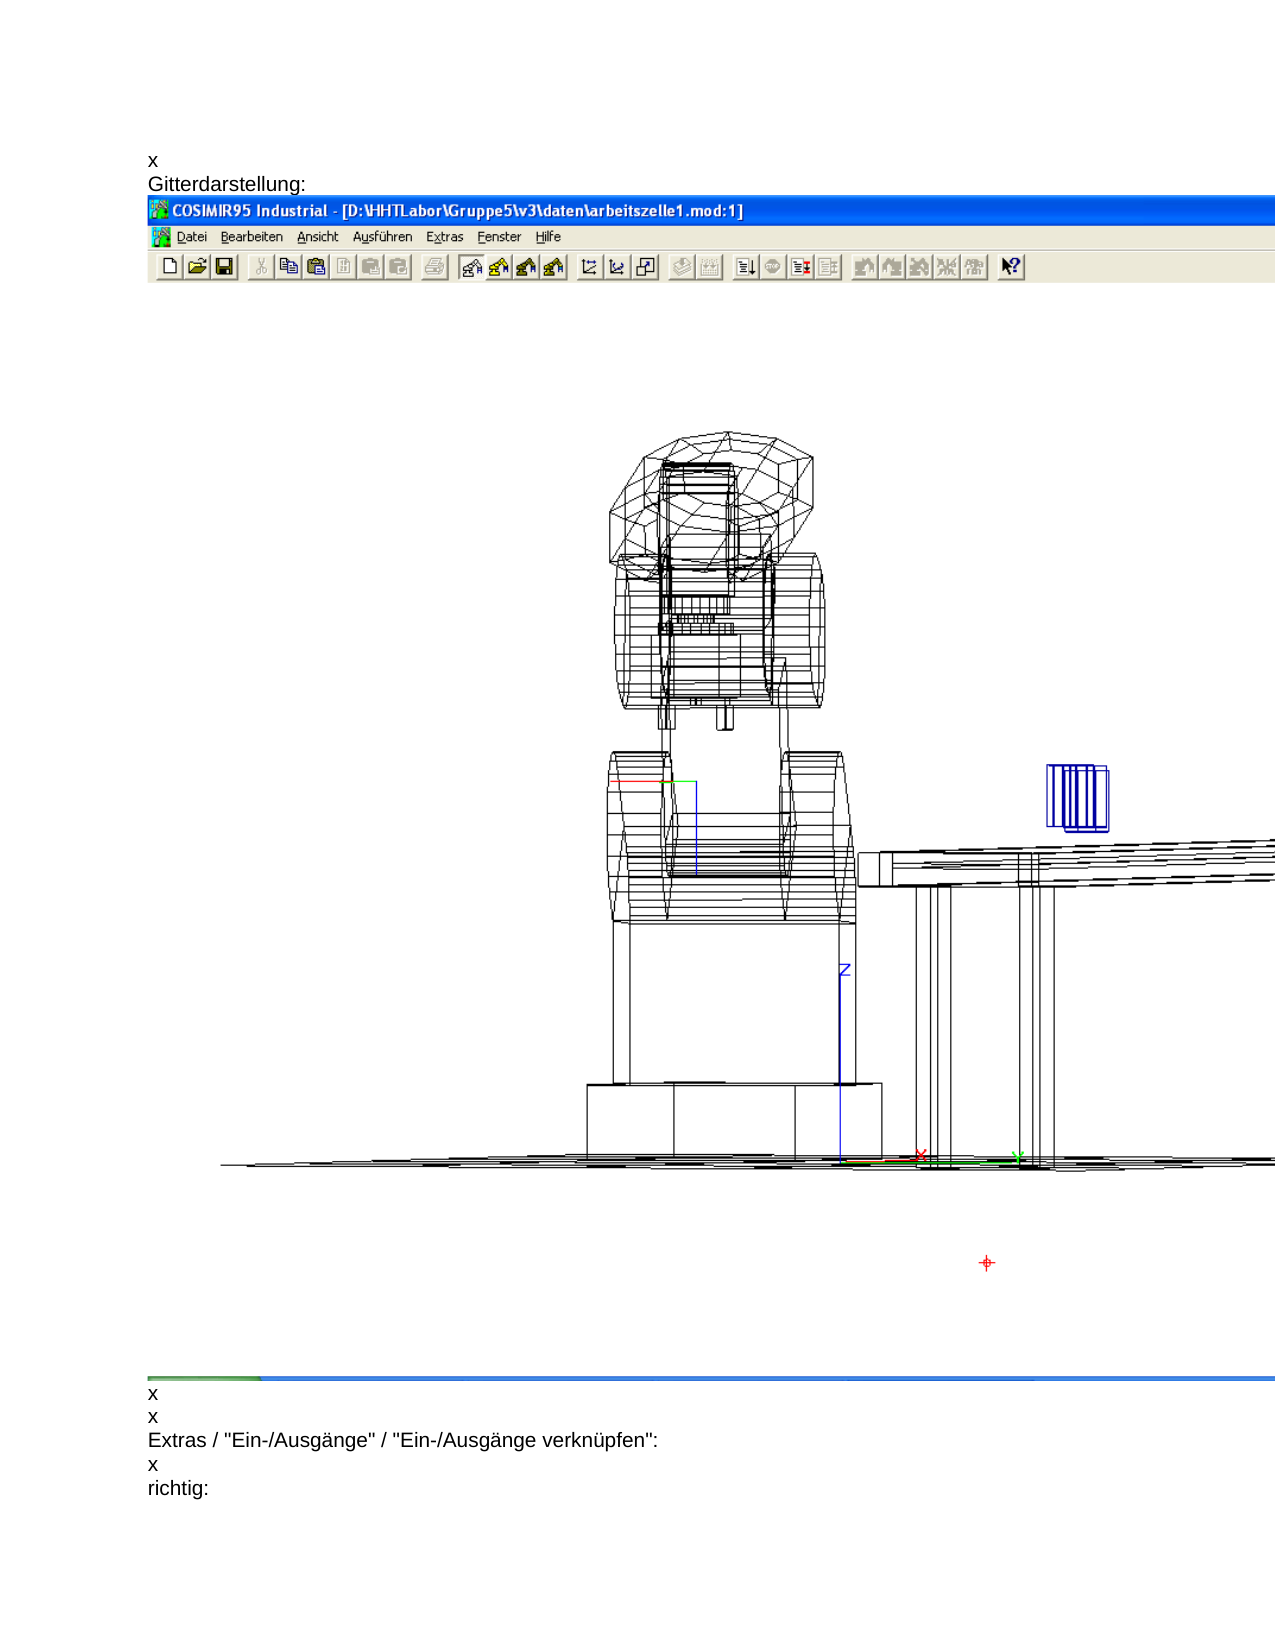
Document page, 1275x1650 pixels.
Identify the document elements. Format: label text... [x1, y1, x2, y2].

text x [148, 1452, 1127, 1476]
text x [148, 1404, 1127, 1428]
text Extras / "Ein-/Ausgänge" / "Ein-/Ausgänge verknüpfen": [148, 1428, 1127, 1452]
text richtig: [148, 1476, 1127, 1500]
text x [148, 1381, 1127, 1404]
picture [147, 195, 1275, 1381]
text x [148, 148, 1127, 172]
text Gitterdarstellung: [148, 172, 1127, 195]
